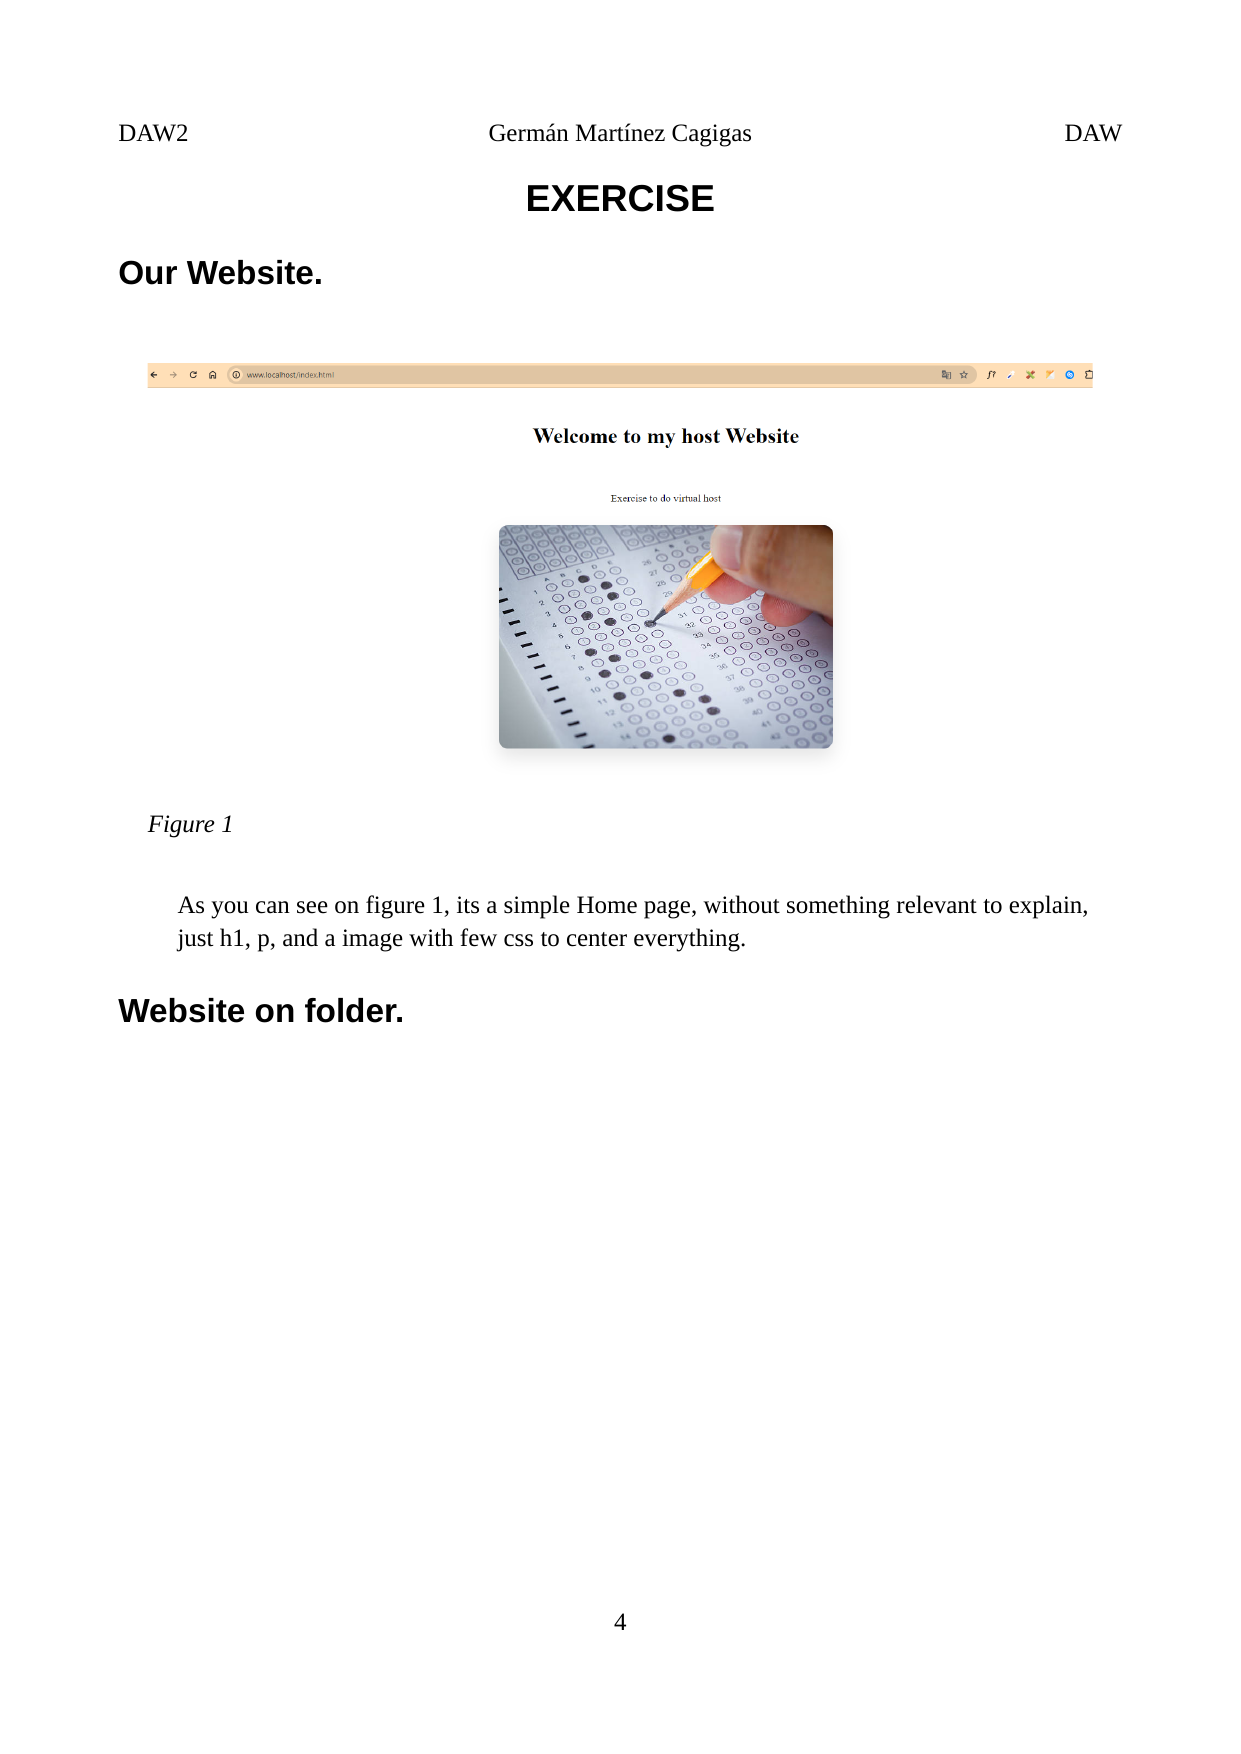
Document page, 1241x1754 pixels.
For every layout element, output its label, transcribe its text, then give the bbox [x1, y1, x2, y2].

picture [147, 363, 1093, 810]
text Figure 1 [148, 810, 1093, 838]
subtitle Our Website. [118, 253, 1122, 291]
subtitle Website on folder. [118, 991, 1122, 1030]
subtitle EXERCISE [118, 176, 1122, 219]
text As you can see on figure 1, its a simple Home page, without something relevant to explain, just h1, p, and a image with few css to center everything. [177, 890, 1122, 952]
